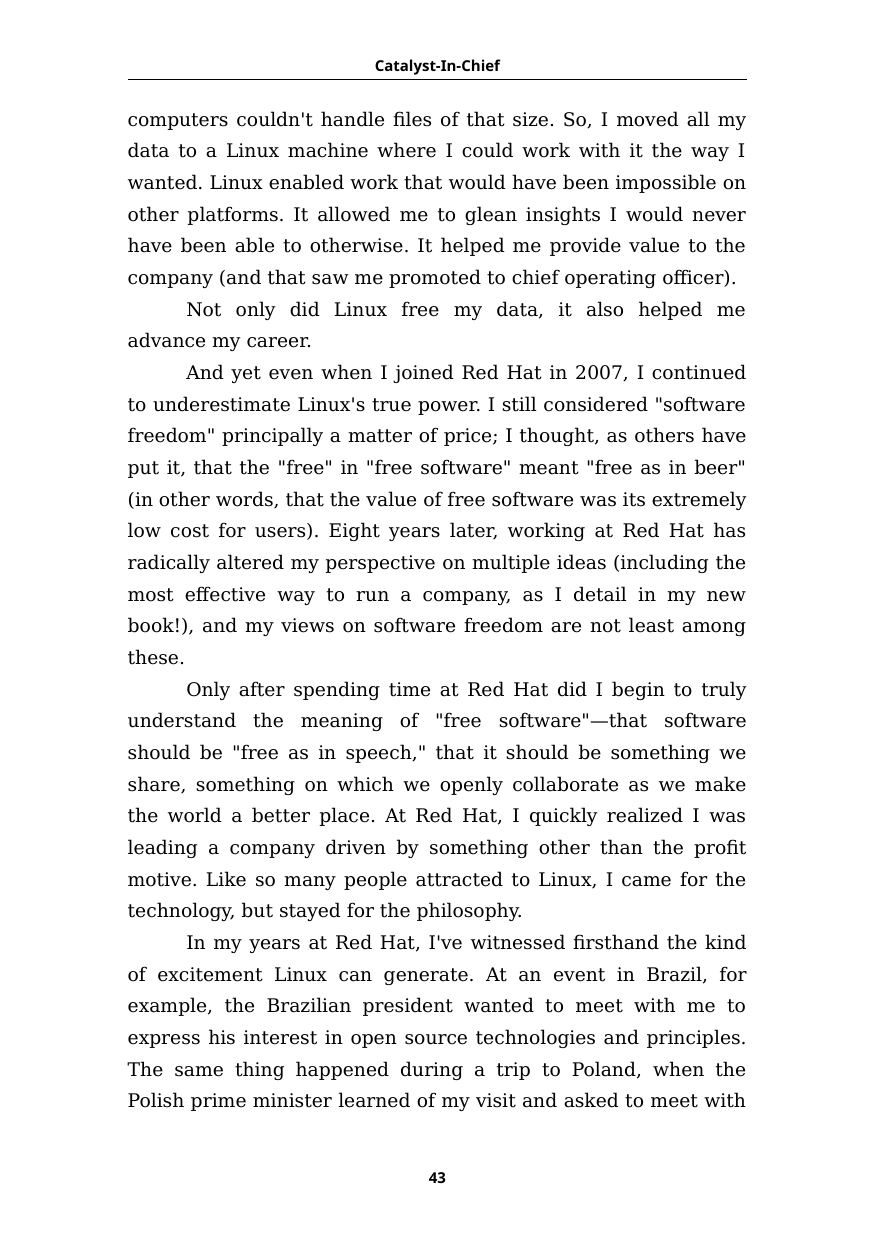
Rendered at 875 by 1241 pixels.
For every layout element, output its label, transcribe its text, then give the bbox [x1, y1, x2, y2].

text computers couldn't handle files of that size. So, I moved all my data to a Linux machine where I could work with it the way I wanted. Linux enabled work that would have been impossible on other platforms. It allowed me to glean insights I would never have been able to otherwise. It helped me provide value to the company (and that saw me promoted to chief operating officer). [127, 109, 747, 289]
text Not only did Linux free my data, it also helped me advance my career. [127, 299, 747, 352]
text And yet even when I joined Red Hat in 2007, I continued to underestimate Linux's true power. I still considered "software freedom" principally a matter of price; I thought, as others have put it, that the "free" in "free software" meant "free as in beer" (in other words, that the value of free software was its extremely low cost for users). Eight years later, working at Red Hat has radically altered my perspective on multiple ideas (including the most effective way to run a company, as I detail in my new book!), and my views on software freedom are not least among these. [127, 362, 747, 669]
text In my years at Red Hat, I've witnessed firsthand the kind of excitement Linux can generate. At an event in Brazil, for example, the Brazilian president wanted to meet with me to express his interest in open source technologies and principles. The same thing happened during a trip to Poland, when the Polish prime minister learned of my visit and asked to meet with [127, 932, 747, 1112]
text Only after spending time at Red Hat did I begin to truly understand the meaning of "free software"—that software should be "free as in speech," that it should be something we share, something on which we openly collaborate as we make the world a better place. At Red Hat, I quickly realized I was leading a company driven by something other than the profit motive. Like so many people attracted to Linux, I came for the technology, but stayed for the philosophy. [127, 679, 747, 922]
